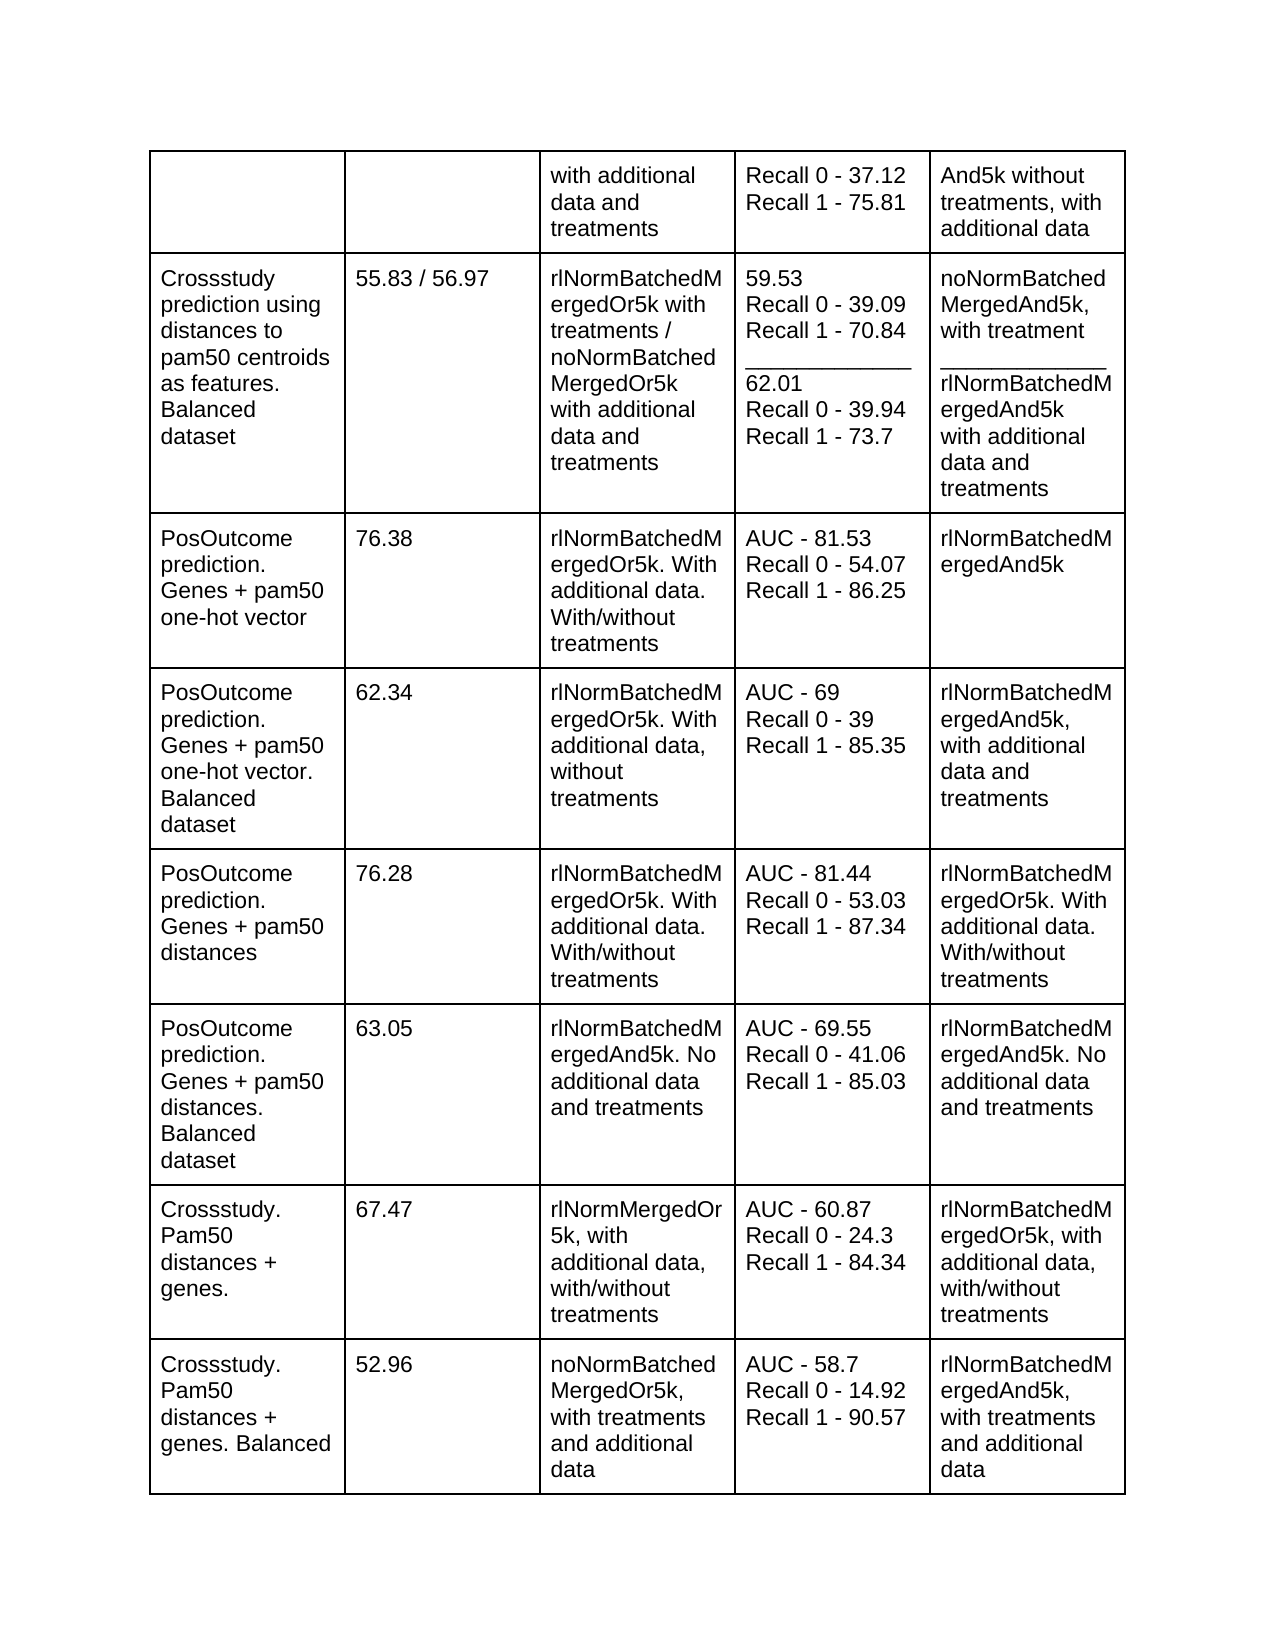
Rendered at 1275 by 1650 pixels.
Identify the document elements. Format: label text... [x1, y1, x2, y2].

table_cell AUC - 69.55 Recall 0 - 41.06 Recall 1 - 85.03 [736, 1005, 929, 1183]
table_cell And5k without treatments, with additional data [931, 152, 1124, 252]
table_cell rlNormBatchedMergedAnd5k [931, 514, 1124, 667]
table_cell AUC - 69 Recall 0 - 39 Recall 1 - 85.35 [736, 669, 929, 848]
table_cell with additional data and treatments [541, 152, 734, 252]
table_cell 63.05 [346, 1005, 539, 1183]
table_cell 67.47 [346, 1186, 539, 1338]
table_cell Crossstudy. Pam50 distances + genes. [151, 1186, 344, 1338]
table_cell rlNormBatchedMergedOr5k. With additional data. With/without treatments [541, 514, 734, 667]
table_cell noNormBatchedMergedOr5k, with treatments and additional data [541, 1340, 734, 1493]
table_cell PosOutcome prediction. Genes + pam50 one-hot vector. Balanced dataset [151, 669, 344, 848]
table_cell noNormBatchedMergedAnd5k, with treatment _____________ rlNormBatchedMergedAnd5k with additional data and treatments [931, 254, 1124, 512]
table_cell [151, 152, 344, 252]
table_cell rlNormBatchedMergedOr5k, with additional data, with/without treatments [931, 1186, 1124, 1338]
table_cell Crossstudy prediction using distances to pam50 centroids as features. Balanced dataset [151, 254, 344, 512]
table_cell rlNormBatchedMergedOr5k. With additional data. With/without treatments [541, 850, 734, 1002]
table_cell AUC - 81.44 Recall 0 - 53.03 Recall 1 - 87.34 [736, 850, 929, 1002]
table_cell rlNormBatchedMergedAnd5k. No additional data and treatments [541, 1005, 734, 1183]
table_cell rlNormBatchedMergedAnd5k. No additional data and treatments [931, 1005, 1124, 1183]
table_cell AUC - 58.7 Recall 0 - 14.92 Recall 1 - 90.57 [736, 1340, 929, 1493]
table_cell Recall 0 - 37.12 Recall 1 - 75.81 [736, 152, 929, 252]
table_cell rlNormBatchedMergedOr5k. With additional data. With/without treatments [931, 850, 1124, 1002]
table_cell 55.83 / 56.97 [346, 254, 539, 512]
table_cell PosOutcome prediction. Genes + pam50 distances. Balanced dataset [151, 1005, 344, 1183]
table_cell [346, 152, 539, 252]
table_cell PosOutcome prediction. Genes + pam50 one-hot vector [151, 514, 344, 667]
table_cell PosOutcome prediction. Genes + pam50 distances [151, 850, 344, 1002]
table_cell 76.28 [346, 850, 539, 1002]
table_cell 76.38 [346, 514, 539, 667]
table_cell 59.53 Recall 0 - 39.09 Recall 1 - 70.84 _____________ 62.01 Recall 0 - 39.94 Recall 1 - 73.7 [736, 254, 929, 512]
table_cell rlNormBatchedMergedAnd5k, with additional data and treatments [931, 669, 1124, 848]
table_cell 62.34 [346, 669, 539, 848]
table_cell Crossstudy. Pam50 distances + genes. Balanced [151, 1340, 344, 1493]
table_cell AUC - 81.53 Recall 0 - 54.07 Recall 1 - 86.25 [736, 514, 929, 667]
table_cell rlNormBatchedMergedOr5k. With additional data, without treatments [541, 669, 734, 848]
table_cell rlNormBatchedMergedAnd5k, with treatments and additional data [931, 1340, 1124, 1493]
table_cell AUC - 60.87 Recall 0 - 24.3 Recall 1 - 84.34 [736, 1186, 929, 1338]
table_cell rlNormBatchedMergedOr5k with treatments / noNormBatchedMergedOr5k with additional data and treatments [541, 254, 734, 512]
table_cell 52.96 [346, 1340, 539, 1493]
table_cell rlNormMergedOr5k, with additional data, with/without treatments [541, 1186, 734, 1338]
